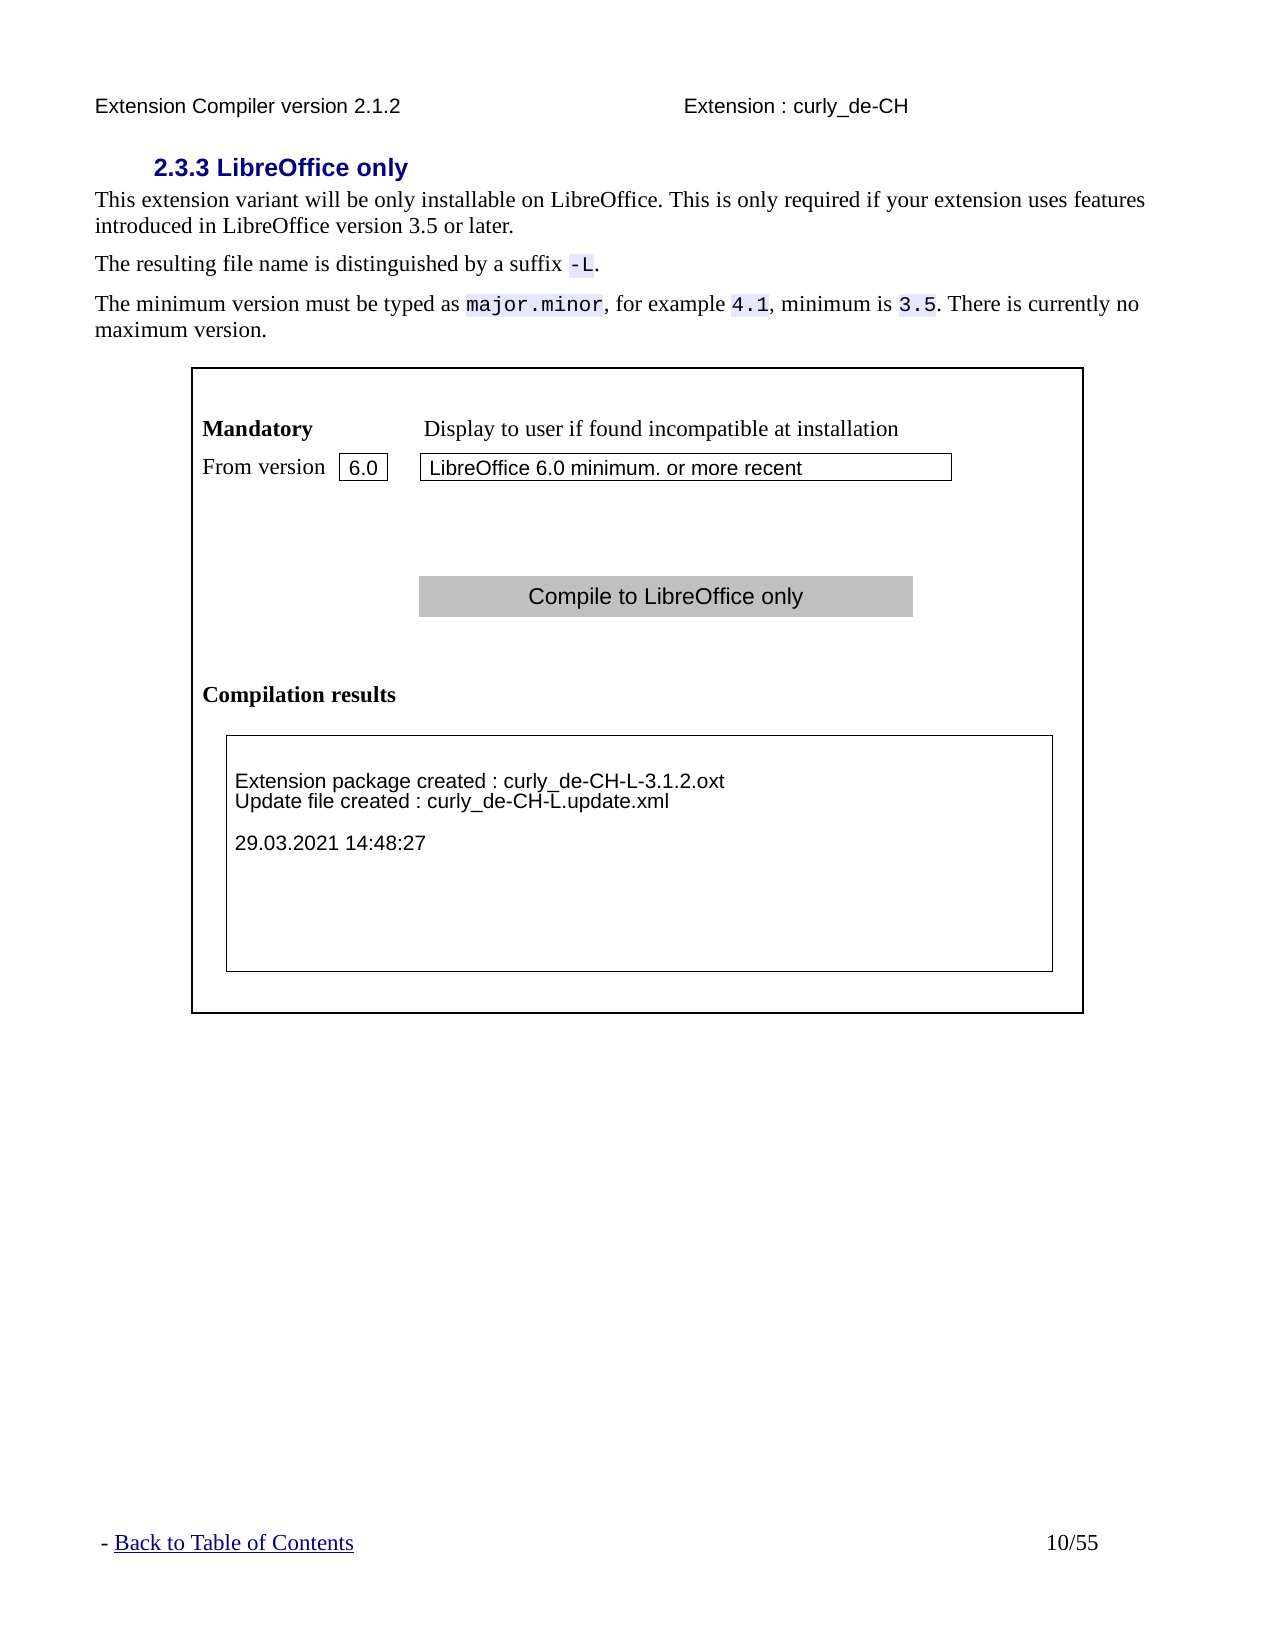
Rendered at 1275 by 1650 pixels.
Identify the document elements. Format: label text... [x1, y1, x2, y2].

text Mandatory Display to user if found incompatible at installation [202, 416, 1073, 442]
text The minimum version must be typed as major.minor, for example 4.1, minimum is 3.5. There is currently no maximum version. [94, 290, 1181, 343]
text Compilation results [202, 682, 1073, 708]
text [388, 454, 420, 480]
text The resulting file name is distinguished by a suffix -L. [94, 251, 1181, 278]
text [952, 454, 1073, 480]
subtitle LibreOffice only [153, 153, 1181, 181]
text From version [202, 454, 339, 480]
text This extension variant will be only installable on LibreOffice. This is only required if your extension uses features introduced in LibreOffice version 3.5 or later. [94, 187, 1181, 238]
